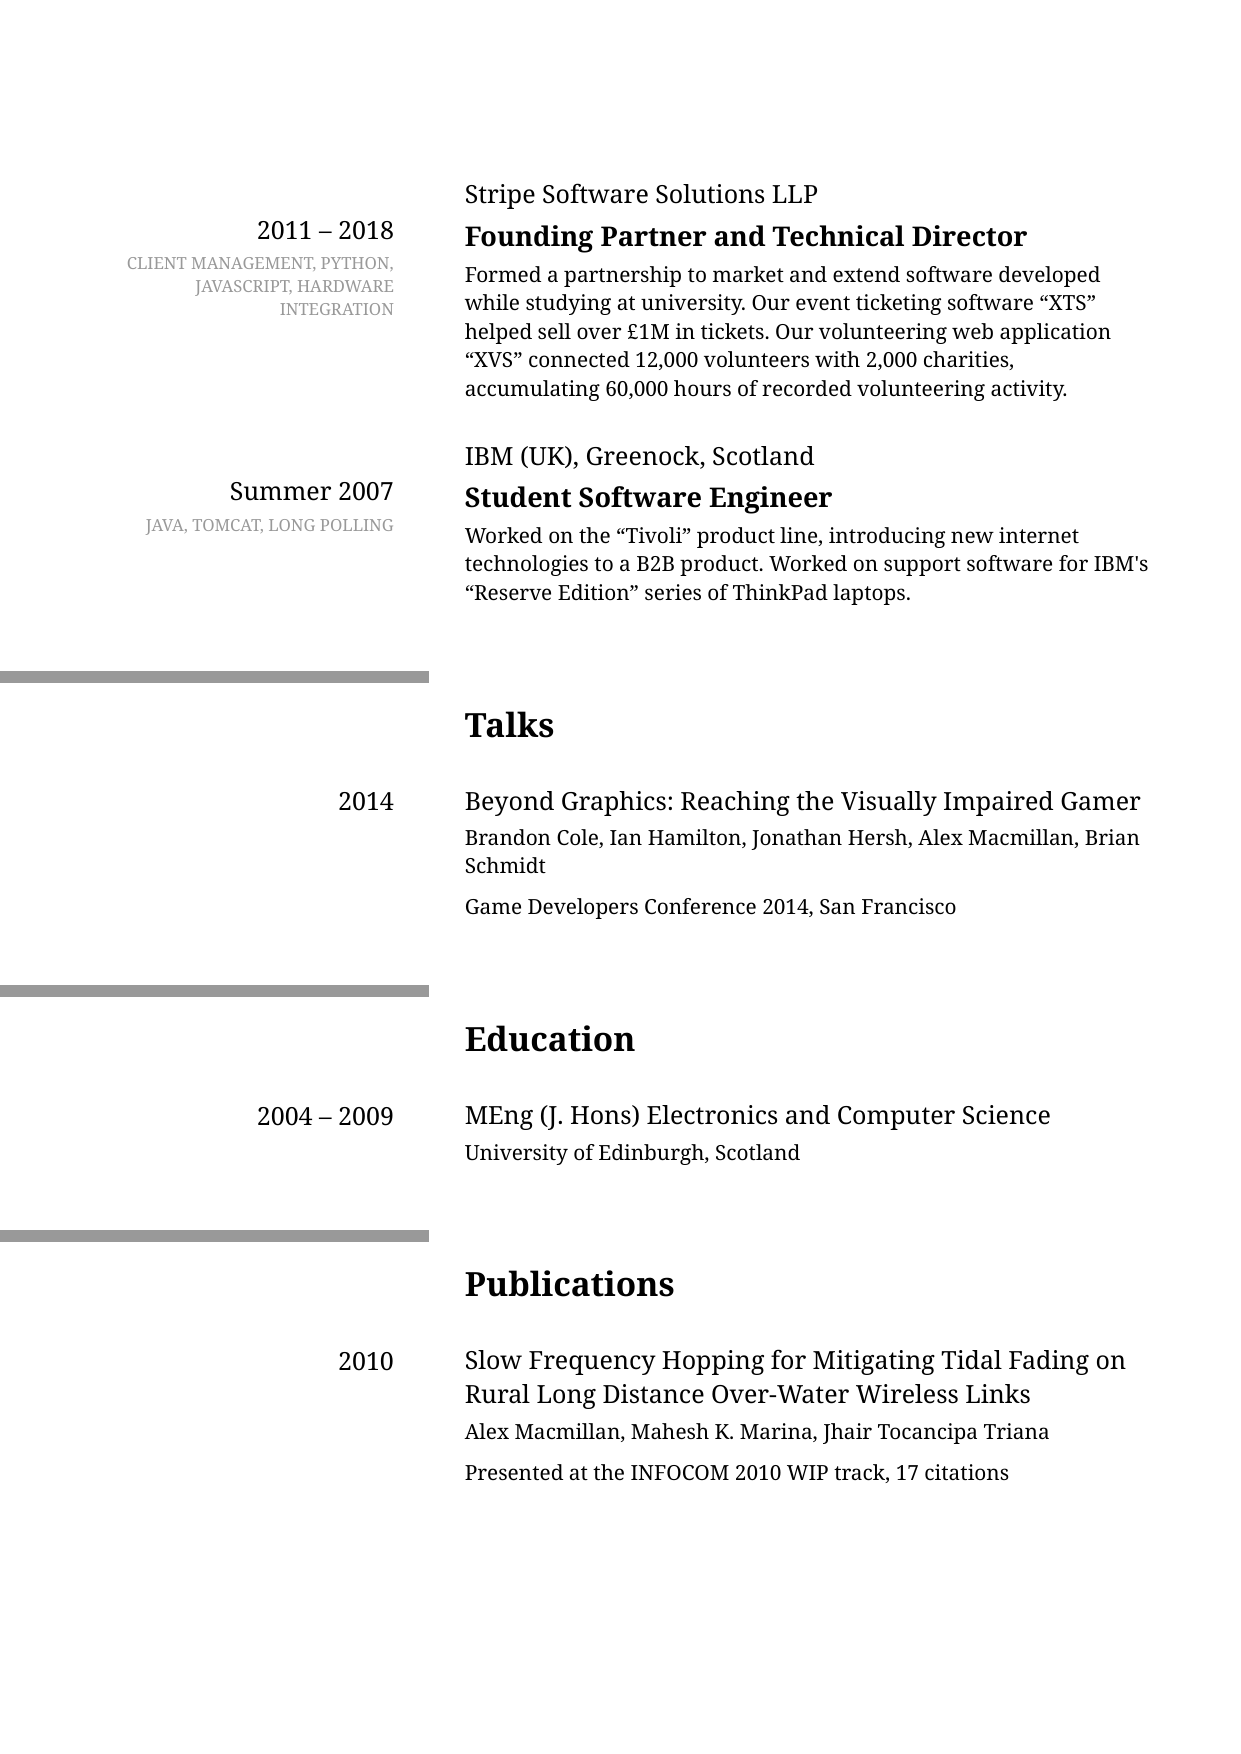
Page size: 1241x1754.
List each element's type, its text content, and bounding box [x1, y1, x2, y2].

table_cell Publications [429, 1185, 1189, 1325]
table_cell [81, 625, 429, 671]
table_cell 2004 – 2009 [81, 1080, 429, 1184]
table_cell 2010 [81, 1325, 429, 1504]
table_cell Beyond Graphics: Reaching the Visually Impaired Gamer Brandon Cole, Ian Hamilton, Jonathan Hersh, Alex Macmillan, Brian Schmidt Game Developers Conference 2014, San Francisco [429, 765, 1189, 939]
table_cell MEng (J. Hons) Electronics and Computer Science University of Edinburgh, Scotland [429, 1080, 1189, 1184]
table_cell IBM (UK), Greenock, Scotland Student Software Engineer Worked on the “Tivoli” product line, introducing new internet technologies to a B2B product. Worked on support software for IBM's “Reserve Edition” series of ThinkPad laptops. [429, 421, 1189, 625]
table_cell Slow Frequency Hopping for Mitigating Tidal Fading on Rural Long Distance Over-Water Wireless Links Alex Macmillan, Mahesh K. Marina, Jhair Tocancipa Triana Presented at the INFOCOM 2010 WIP track, 17 citations [429, 1325, 1189, 1504]
table_cell Education [429, 939, 1189, 1080]
table_cell [81, 683, 429, 765]
table_cell [81, 997, 429, 1080]
table_cell [81, 939, 429, 985]
table_cell 2014 [81, 765, 429, 939]
table_cell Talks [429, 625, 1189, 765]
table_cell [81, 1185, 429, 1230]
table_cell Stripe Software Solutions LLP Founding Partner and Technical Director Formed a partnership to market and extend software developed while studying at university. Our event ticketing software “XTS” helped sell over £1M in tickets. Our volunteering web application “XVS” connected 12,000 volunteers with 2,000 charities, accumulating 60,000 hours of recorded volunteering activity. [429, 160, 1189, 421]
table_cell 2011 – 2018 CLIENT MANAGEMENT, PYTHON, JAVASCRIPT, HARDWARE INTEGRATION [81, 160, 429, 421]
table_cell Summer 2007 JAVA, TOMCAT, LONG POLLING [81, 421, 429, 625]
table_cell [81, 1242, 429, 1325]
